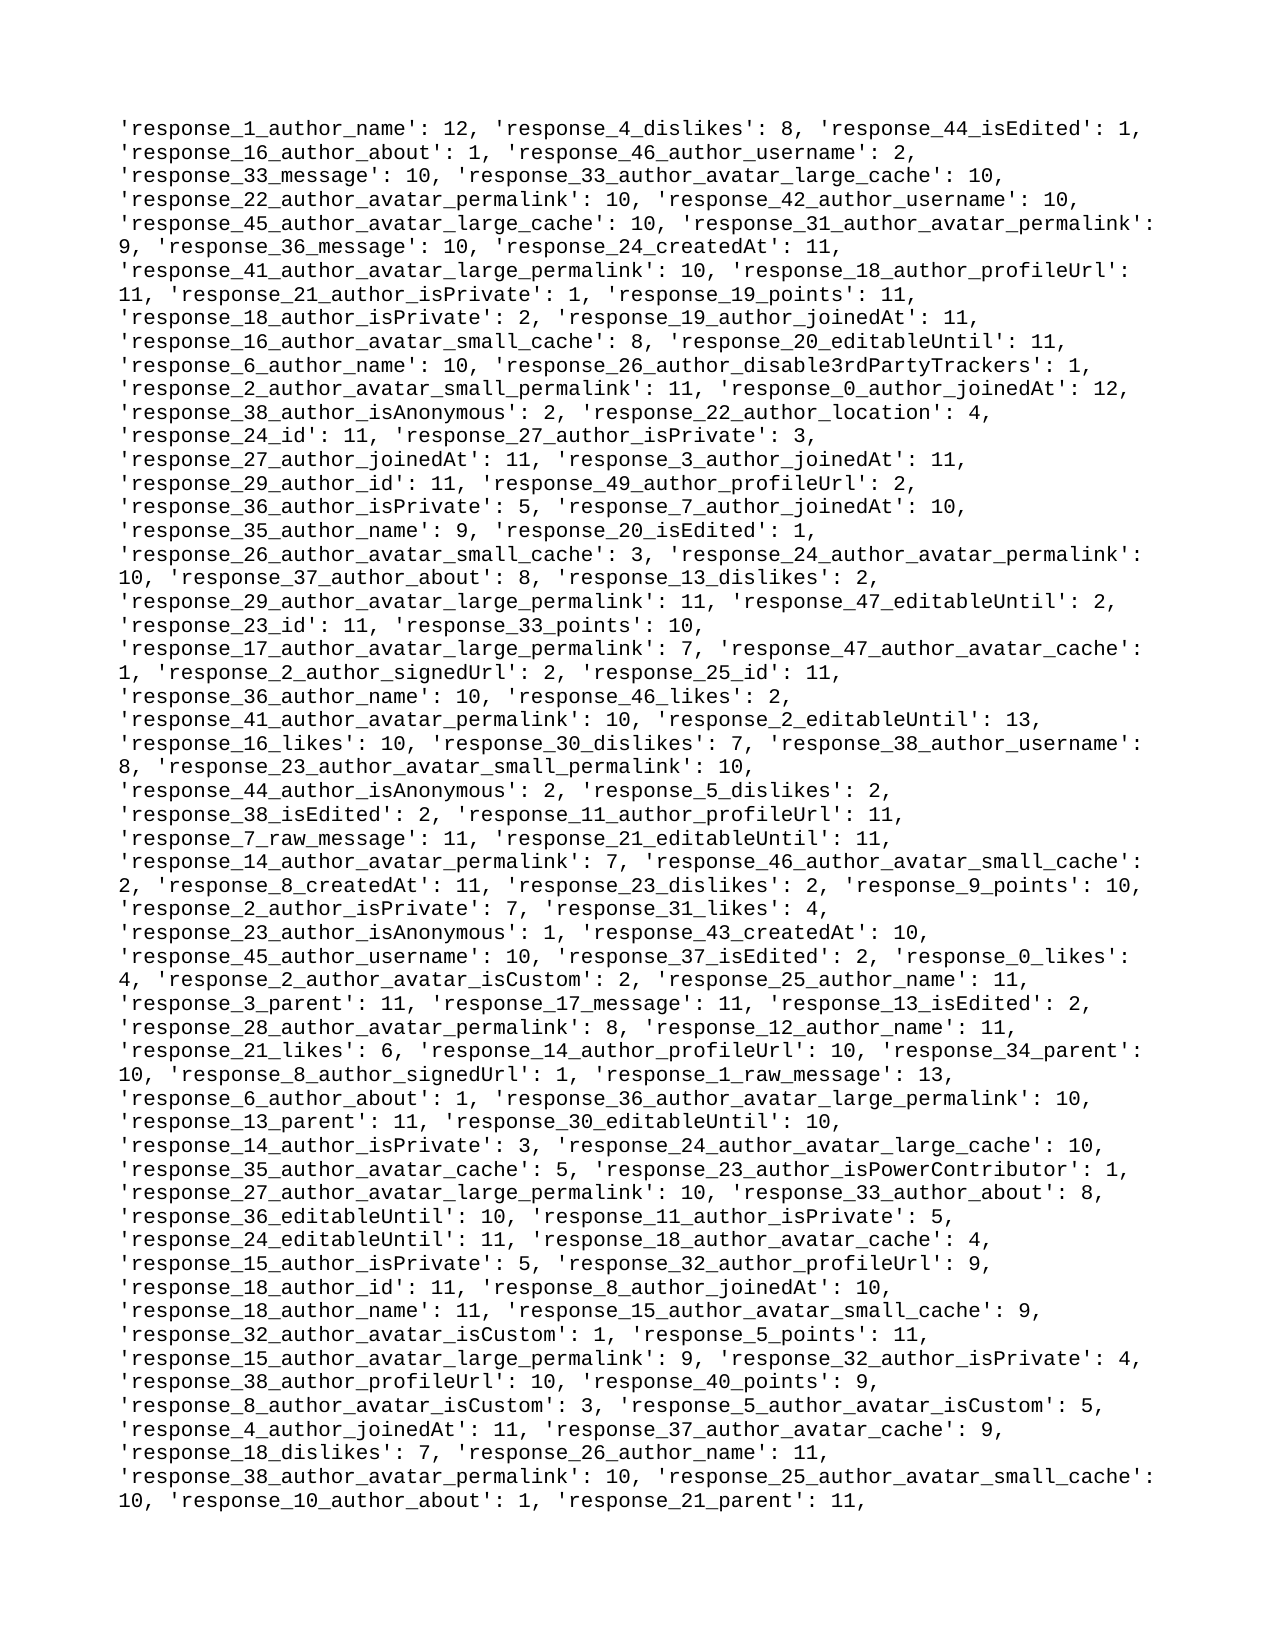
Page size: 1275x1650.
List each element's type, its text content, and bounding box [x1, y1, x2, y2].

text 'response_1_author_name': 12, 'response_4_dislikes': 8, 'response_44_isEdited': 1, 'response_16_author_about': 1, 'response_46_author_username': 2, 'response_33_message': 10, 'response_33_author_avatar_large_cache': 10, 'response_22_author_avatar_permalink': 10, 'response_42_author_username': 10, 'response_45_author_avatar_large_cache': 10, 'response_31_author_avatar_permalink': 9, 'response_36_message': 10, 'response_24_createdAt': 11, 'response_41_author_avatar_large_permalink': 10, 'response_18_author_profileUrl': 11, 'response_21_author_isPrivate': 1, 'response_19_points': 11, 'response_18_author_isPrivate': 2, 'response_19_author_joinedAt': 11, 'response_16_author_avatar_small_cache': 8, 'response_20_editableUntil': 11, 'response_6_author_name': 10, 'response_26_author_disable3rdPartyTrackers': 1, 'response_2_author_avatar_small_permalink': 11, 'response_0_author_joinedAt': 12, 'response_38_author_isAnonymous': 2, 'response_22_author_location': 4, 'response_24_id': 11, 'response_27_author_isPrivate': 3, 'response_27_author_joinedAt': 11, 'response_3_author_joinedAt': 11, 'response_29_author_id': 11, 'response_49_author_profileUrl': 2, 'response_36_author_isPrivate': 5, 'response_7_author_joinedAt': 10, 'response_35_author_name': 9, 'response_20_isEdited': 1, 'response_26_author_avatar_small_cache': 3, 'response_24_author_avatar_permalink': 10, 'response_37_author_about': 8, 'response_13_dislikes': 2, 'response_29_author_avatar_large_permalink': 11, 'response_47_editableUntil': 2, 'response_23_id': 11, 'response_33_points': 10, 'response_17_author_avatar_large_permalink': 7, 'response_47_author_avatar_cache': 1, 'response_2_author_signedUrl': 2, 'response_25_id': 11, 'response_36_author_name': 10, 'response_46_likes': 2, 'response_41_author_avatar_permalink': 10, 'response_2_editableUntil': 13, 'response_16_likes': 10, 'response_30_dislikes': 7, 'response_38_author_username': 8, 'response_23_author_avatar_small_permalink': 10, 'response_44_author_isAnonymous': 2, 'response_5_dislikes': 2, 'response_38_isEdited': 2, 'response_11_author_profileUrl': 11, 'response_7_raw_message': 11, 'response_21_editableUntil': 11, 'response_14_author_avatar_permalink': 7, 'response_46_author_avatar_small_cache': 2, 'response_8_createdAt': 11, 'response_23_dislikes': 2, 'response_9_points': 10, 'response_2_author_isPrivate': 7, 'response_31_likes': 4, 'response_23_author_isAnonymous': 1, 'response_43_createdAt': 10, 'response_45_author_username': 10, 'response_37_isEdited': 2, 'response_0_likes': 4, 'response_2_author_avatar_isCustom': 2, 'response_25_author_name': 11, 'response_3_parent': 11, 'response_17_message': 11, 'response_13_isEdited': 2, 'response_28_author_avatar_permalink': 8, 'response_12_author_name': 11, 'response_21_likes': 6, 'response_14_author_profileUrl': 10, 'response_34_parent': 10, 'response_8_author_signedUrl': 1, 'response_1_raw_message': 13, 'response_6_author_about': 1, 'response_36_author_avatar_large_permalink': 10, 'response_13_parent': 11, 'response_30_editableUntil': 10, 'response_14_author_isPrivate': 3, 'response_24_author_avatar_large_cache': 10, 'response_35_author_avatar_cache': 5, 'response_23_author_isPowerContributor': 1, 'response_27_author_avatar_large_permalink': 10, 'response_33_author_about': 8, 'response_36_editableUntil': 10, 'response_11_author_isPrivate': 5, 'response_24_editableUntil': 11, 'response_18_author_avatar_cache': 4, 'response_15_author_isPrivate': 5, 'response_32_author_profileUrl': 9, 'response_18_author_id': 11, 'response_8_author_joinedAt': 10, 'response_18_author_name': 11, 'response_15_author_avatar_small_cache': 9, 'response_32_author_avatar_isCustom': 1, 'response_5_points': 11, 'response_15_author_avatar_large_permalink': 9, 'response_32_author_isPrivate': 4, 'response_38_author_profileUrl': 10, 'response_40_points': 9, 'response_8_author_avatar_isCustom': 3, 'response_5_author_avatar_isCustom': 5, 'response_4_author_joinedAt': 11, 'response_37_author_avatar_cache': 9, 'response_18_dislikes': 7, 'response_26_author_name': 11, 'response_38_author_avatar_permalink': 10, 'response_25_author_avatar_small_cache': 10, 'response_10_author_about': 1, 'response_21_parent': 11, [118, 118, 1157, 1513]
